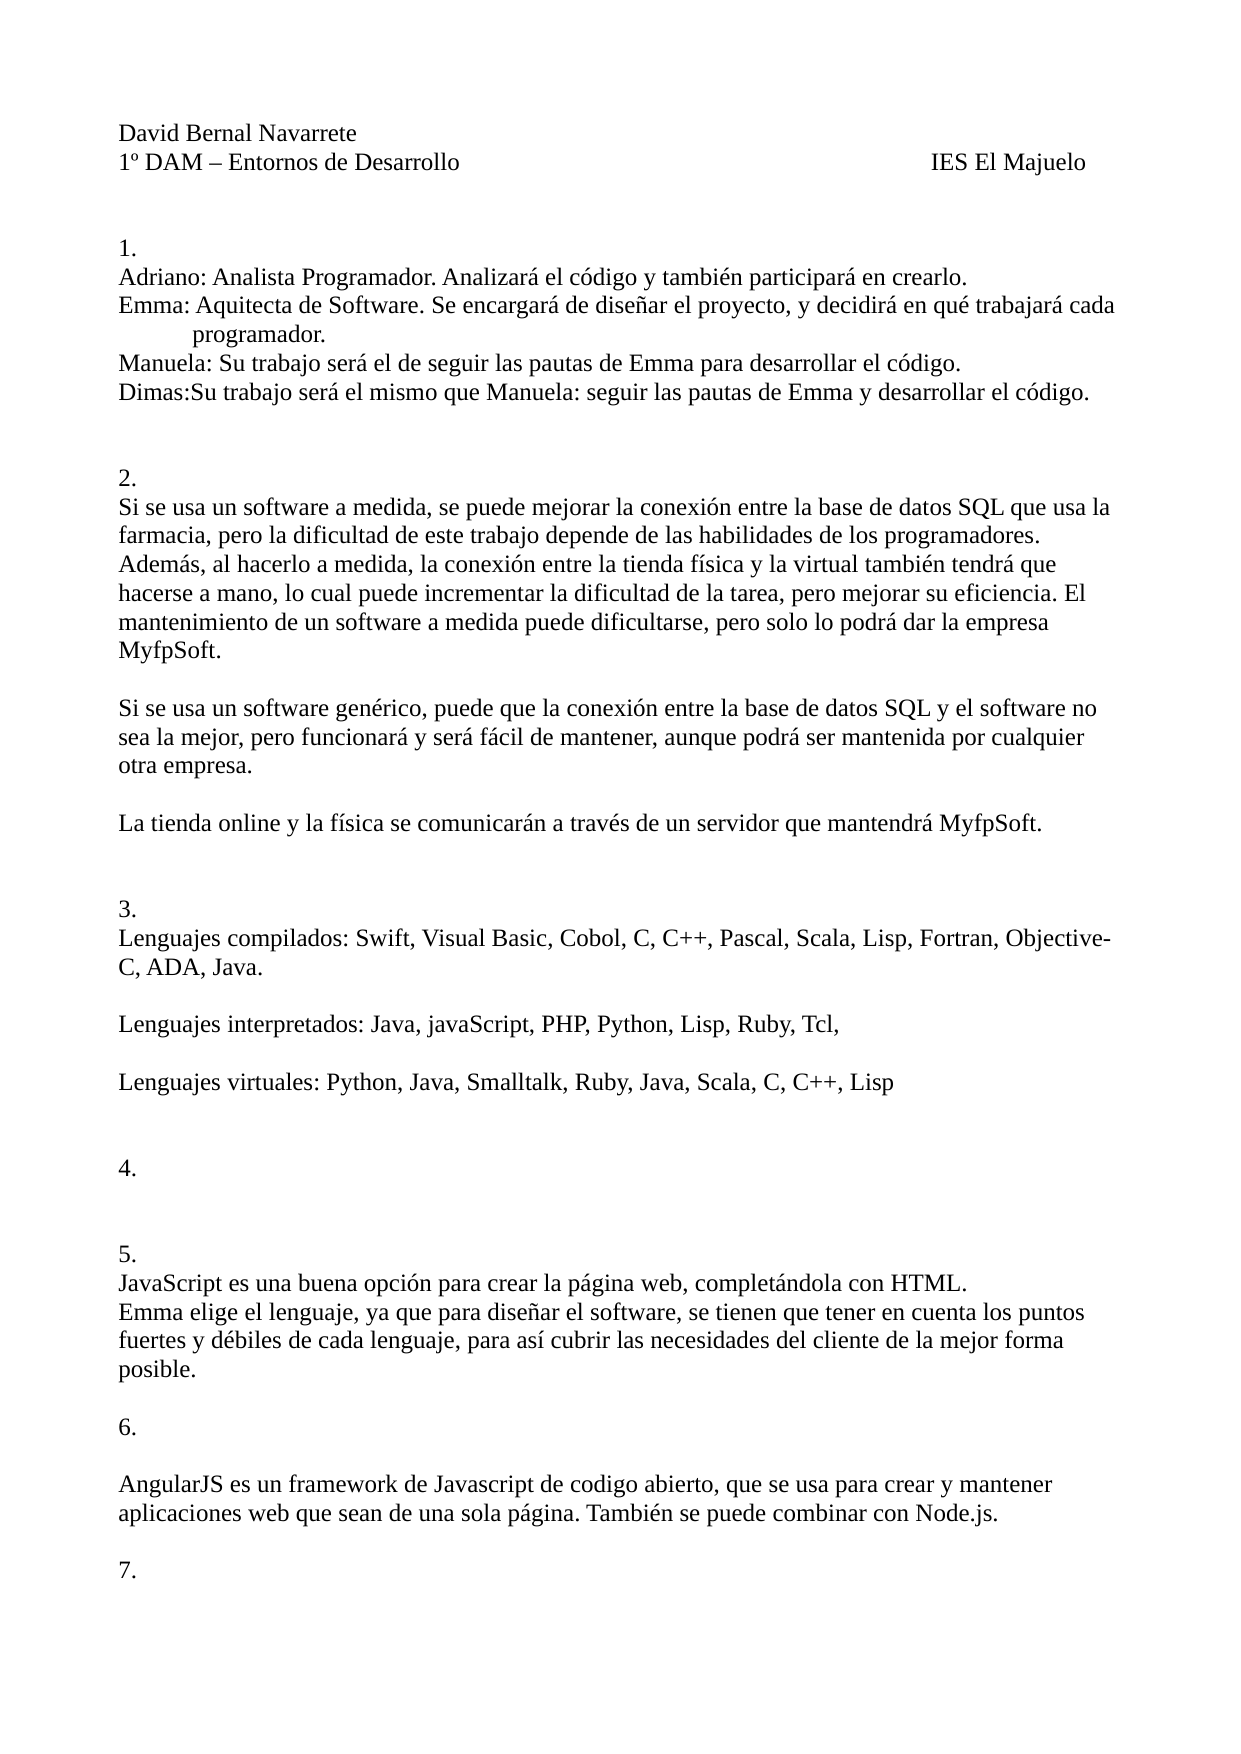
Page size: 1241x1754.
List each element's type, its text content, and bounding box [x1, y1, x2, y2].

text 1. [118, 233, 1122, 262]
text Lenguajes virtuales: Python, Java, Smalltalk, Ruby, Java, Scala, C, C++, Lisp [118, 1067, 1122, 1096]
text Emma: Aquitecta de Software. Se encargará de diseñar el proyecto, y decidirá en qué trabajará cada programador. [118, 291, 1122, 348]
text Emma elige el lenguaje, ya que para diseñar el software, se tienen que tener en cuenta los puntos fuertes y débiles de cada lenguaje, para así cubrir las necesidades del cliente de la mejor forma posible. [118, 1297, 1122, 1383]
text Dimas:Su trabajo será el mismo que Manuela: seguir las pautas de Emma y desarrollar el código. [118, 377, 1122, 406]
text 3. [118, 894, 1122, 923]
text Lenguajes interpretados: Java, javaScript, PHP, Python, Lisp, Ruby, Tcl, [118, 1009, 1122, 1038]
text 7. [118, 1556, 1122, 1584]
text 2. [118, 463, 1122, 492]
text Lenguajes compilados: Swift, Visual Basic, Cobol, C, C++, Pascal, Scala, Lisp, Fortran, Objective-C, ADA, Java. [118, 923, 1122, 981]
text David Bernal Navarrete [118, 118, 1122, 147]
text 4. [118, 1153, 1122, 1182]
text Si se usa un software a medida, se puede mejorar la conexión entre la base de datos SQL que usa la farmacia, pero la dificultad de este trabajo depende de las habilidades de los programadores. Además, al hacerlo a medida, la conexión entre la tienda física y la virtual también tendrá que hacerse a mano, lo cual puede incrementar la dificultad de la tarea, pero mejorar su eficiencia. El mantenimiento de un software a medida puede dificultarse, pero solo lo podrá dar la empresa MyfpSoft. [118, 492, 1122, 664]
text Adriano: Analista Programador. Analizará el código y también participará en crearlo. [118, 262, 1122, 291]
text La tienda online y la física se comunicarán a través de un servidor que mantendrá MyfpSoft. [118, 808, 1122, 837]
text Si se usa un software genérico, puede que la conexión entre la base de datos SQL y el software no sea la mejor, pero funcionará y será fácil de mantener, aunque podrá ser mantenida por cualquier otra empresa. [118, 693, 1122, 779]
text JavaScript es una buena opción para crear la página web, completándola con HTML. [118, 1268, 1122, 1297]
text AngularJS es un framework de Javascript de codigo abierto, que se usa para crear y mantener aplicaciones web que sean de una sola página. También se puede combinar con Node.js. [118, 1469, 1122, 1527]
text Manuela: Su trabajo será el de seguir las pautas de Emma para desarrollar el código. [118, 348, 1122, 377]
text 5. [118, 1239, 1122, 1268]
text 1º DAM – Entornos de Desarrollo IES El Majuelo [118, 147, 1122, 176]
text 6. [118, 1412, 1122, 1441]
